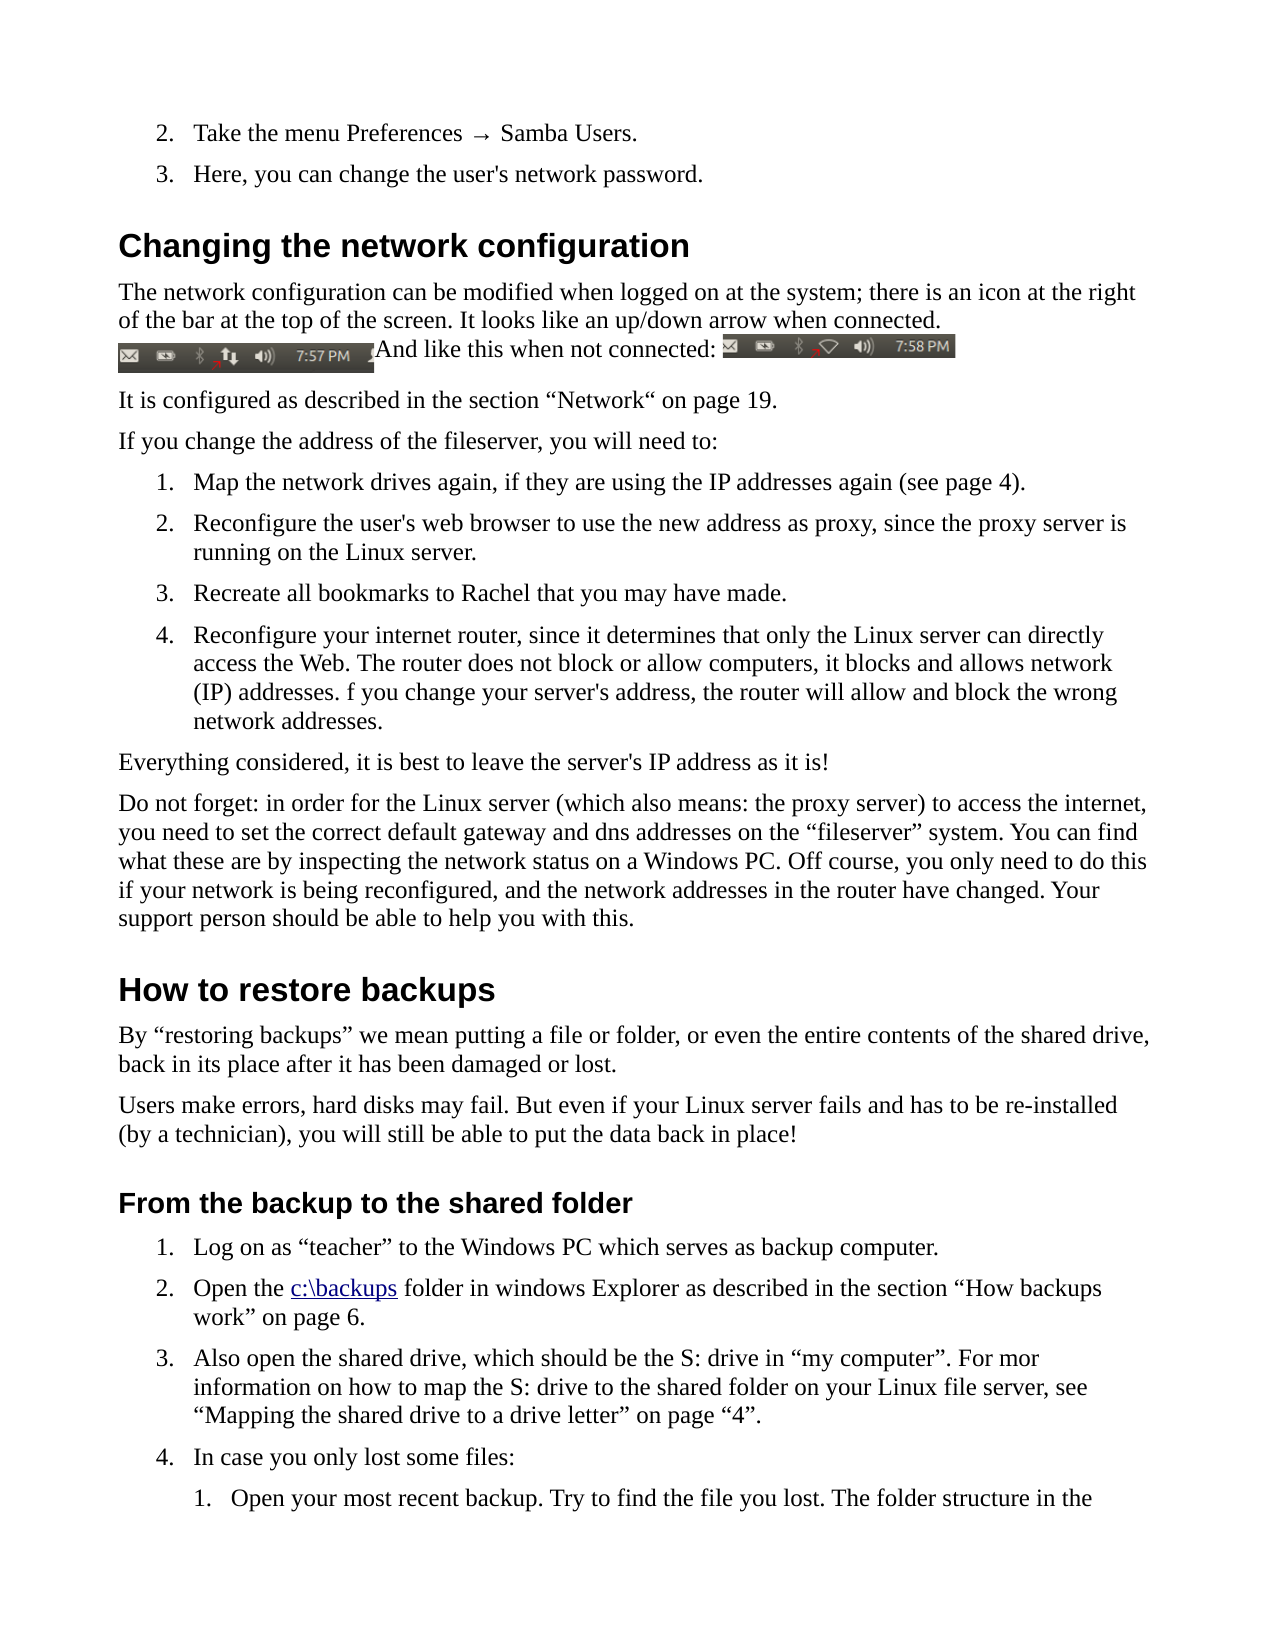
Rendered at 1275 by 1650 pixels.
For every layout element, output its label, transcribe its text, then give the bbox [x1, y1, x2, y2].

list In case you only lost some files: [156, 1442, 1157, 1470]
list Open your most recent backup. Try to find the file you lost. The folder structure in the [193, 1483, 1157, 1512]
list Open the c:\backups folder in windows Explorer as described in the section “How backups work” on page 6. [156, 1273, 1157, 1330]
list Take the menu Preferences → Samba Users. [156, 118, 1157, 147]
text The network configuration can be modified when logged on at the system; there is an icon at the right of the bar at the top of the screen. It looks like an up/down arrow when connected. And like this when not connected: [118, 277, 1157, 372]
text Do not forget: in order for the Linux server (which also means: the proxy server) to access the internet, you need to set the correct default gateway and dns addresses on the “fileserver” system. You can find what these are by inspecting the network status on a Windows PC. Off course, you only need to do this if your network is being reconfigured, and the network addresses in the router have changed. Your support person should be able to help you with this. [118, 788, 1157, 932]
subtitle How to restore backups [118, 970, 1157, 1008]
picture [722, 334, 956, 358]
picture [118, 343, 375, 373]
list Here, you can change the user's network password. [156, 159, 1157, 188]
text Everything considered, it is best to leave the server's IP address as it is! [118, 747, 1157, 776]
list Reconfigure the user's web browser to use the new address as proxy, since the proxy server is running on the Linux server. [156, 508, 1157, 566]
text It is configured as described in the section “Network“ on page 18. [118, 385, 1157, 413]
subtitle Changing the network configuration [118, 226, 1157, 264]
text Users make errors, hard disks may fail. But even if your Linux server fails and has to be re-installed (by a technician), you will still be able to put the data back in place! [118, 1091, 1157, 1148]
subtitle From the backup to the shared folder [118, 1186, 1157, 1219]
list Log on as “teacher” to the Windows PC which serves as backup computer. [156, 1232, 1157, 1260]
list Map the network drives again, if they are using the IP addresses again (see page 4). [156, 467, 1157, 496]
list Recreate all bookmarks to Rachel that you may have made. [156, 578, 1157, 607]
text If you change the address of the fileserver, you will need to: [118, 426, 1157, 455]
list Also open the shared drive, which should be the S: drive in “my computer”. For mor information on how to map the S: drive to the shared folder on your Linux file server, see “Mapping the shared drive to a drive letter” on page “4”. [156, 1343, 1157, 1429]
text By “restoring backups” we mean putting a file or folder, or even the entire contents of the shared drive, back in its place after it has been damaged or lost. [118, 1021, 1157, 1078]
list Reconfigure your internet router, since it determines that only the Linux server can directly access the Web. The router does not block or allow computers, it blocks and allows network (IP) addresses. f you change your server's address, the router will allow and block the wrong network addresses. [156, 620, 1157, 735]
